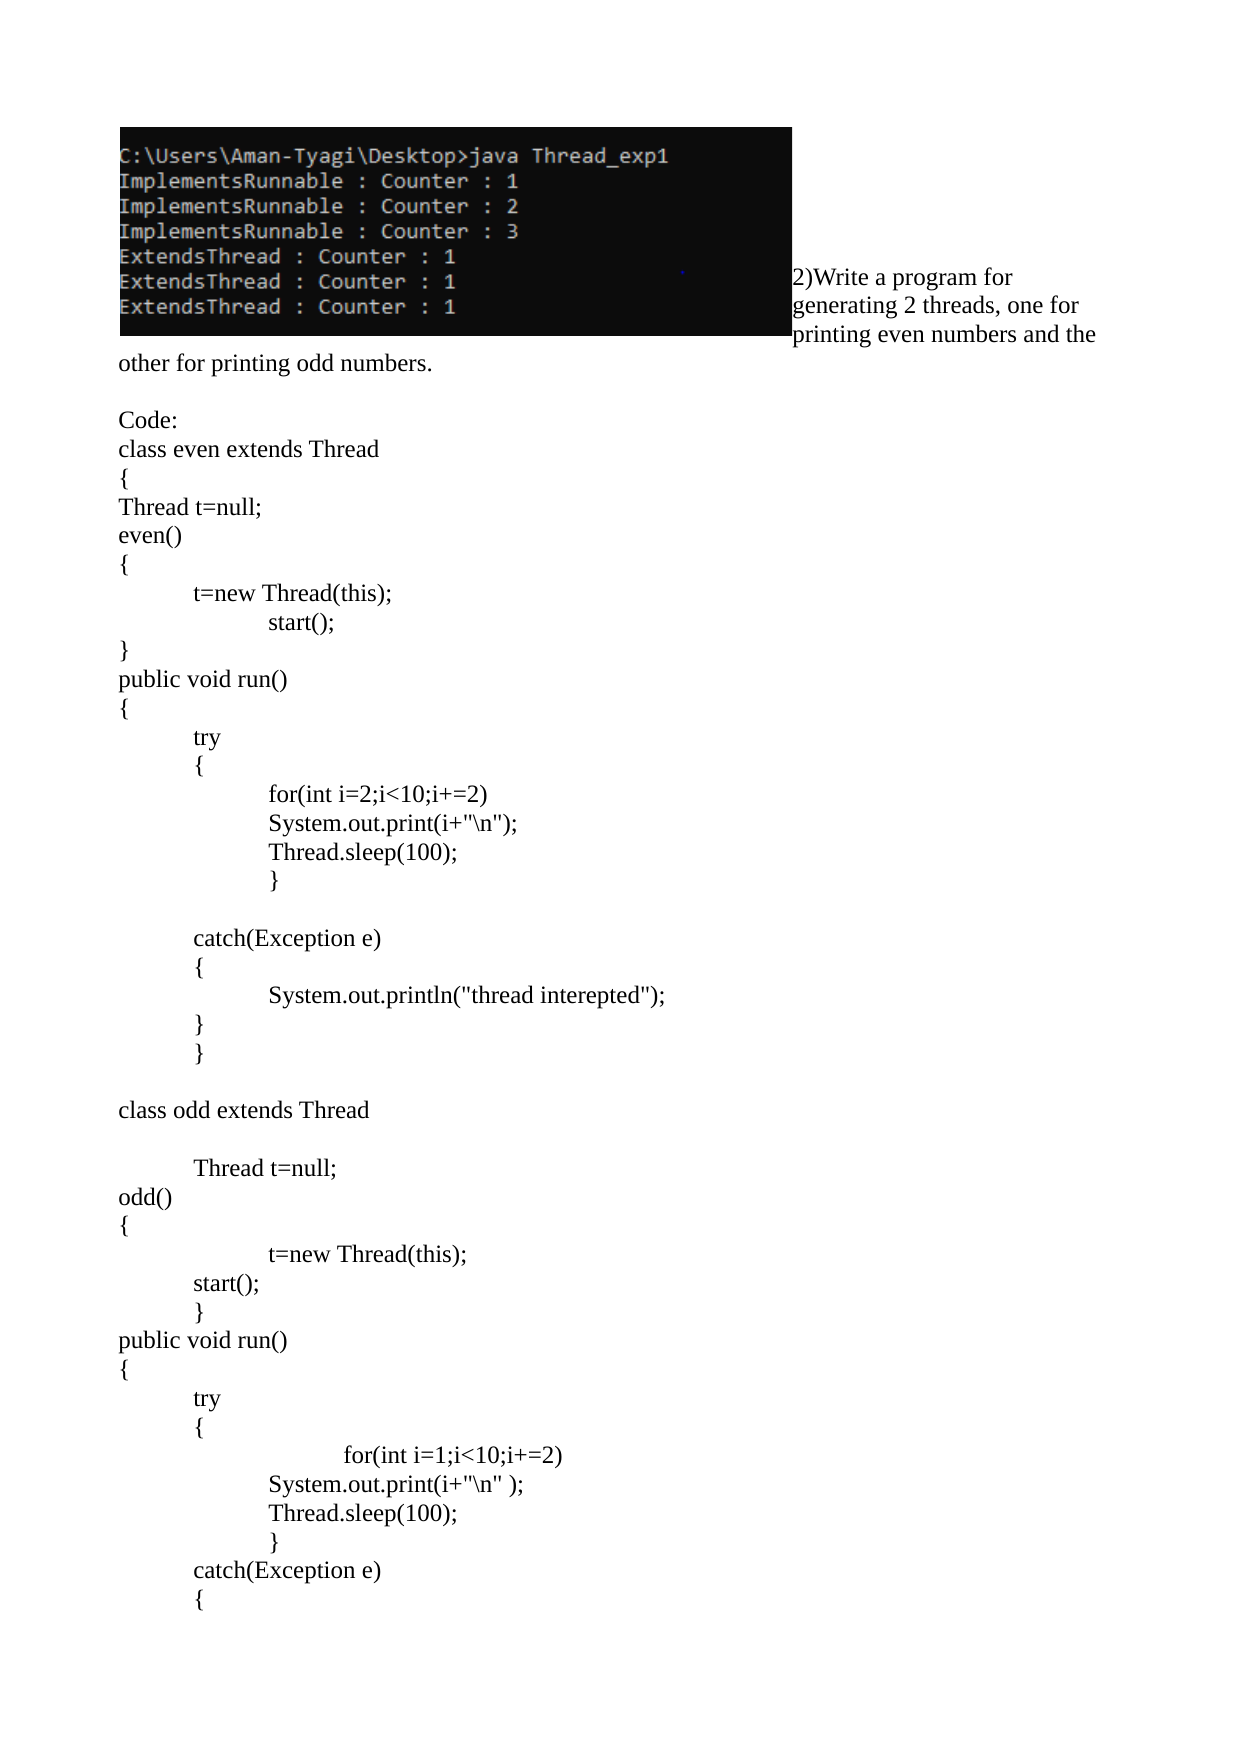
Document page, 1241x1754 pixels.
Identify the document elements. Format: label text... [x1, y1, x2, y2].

text System.out.print(i+"\n"); [118, 808, 1122, 837]
picture [120, 127, 793, 336]
text Thread.sleep(100); [118, 837, 1122, 866]
text Thread t=null; [118, 1153, 1122, 1182]
text 2)Write a program for generating 2 threads, one for printing even numbers and the other for printing odd numbers. [118, 262, 1122, 377]
text try [118, 1383, 1122, 1412]
text { [118, 1211, 1122, 1239]
text Code: [118, 406, 1122, 434]
text } [118, 1009, 1122, 1038]
text System.out.println("thread interepted"); [118, 981, 1122, 1009]
text odd() [118, 1182, 1122, 1211]
text start(); [118, 607, 1122, 636]
text { [118, 1584, 1122, 1613]
text System.out.print(i+"\n" ); [118, 1469, 1122, 1498]
text { [118, 693, 1122, 722]
text try [118, 722, 1122, 751]
text } [118, 636, 1122, 664]
text t=new Thread(this); [118, 578, 1122, 607]
text public void run() [118, 1326, 1122, 1354]
text t=new Thread(this); [118, 1239, 1122, 1268]
text Thread t=null; [118, 492, 1122, 521]
text } [118, 1527, 1122, 1556]
text Thread.sleep(100); [118, 1498, 1122, 1527]
text { [118, 1354, 1122, 1383]
text for(int i=2;i<10;i+=2) [118, 779, 1122, 808]
text catch(Exception e) [118, 1556, 1122, 1584]
text catch(Exception e) [118, 923, 1122, 952]
text public void run() [118, 664, 1122, 693]
text start(); [118, 1268, 1122, 1297]
text class even extends Thread [118, 434, 1122, 463]
text { [118, 549, 1122, 578]
text even() [118, 521, 1122, 549]
text { [118, 751, 1122, 779]
text { [118, 463, 1122, 492]
text } [118, 866, 1122, 894]
text { [118, 1412, 1122, 1441]
text for(int i=1;i<10;i+=2) [118, 1441, 1122, 1469]
text class odd extends Thread [118, 1096, 1122, 1124]
text } [118, 1297, 1122, 1326]
text } [118, 1038, 1122, 1067]
text { [118, 952, 1122, 981]
